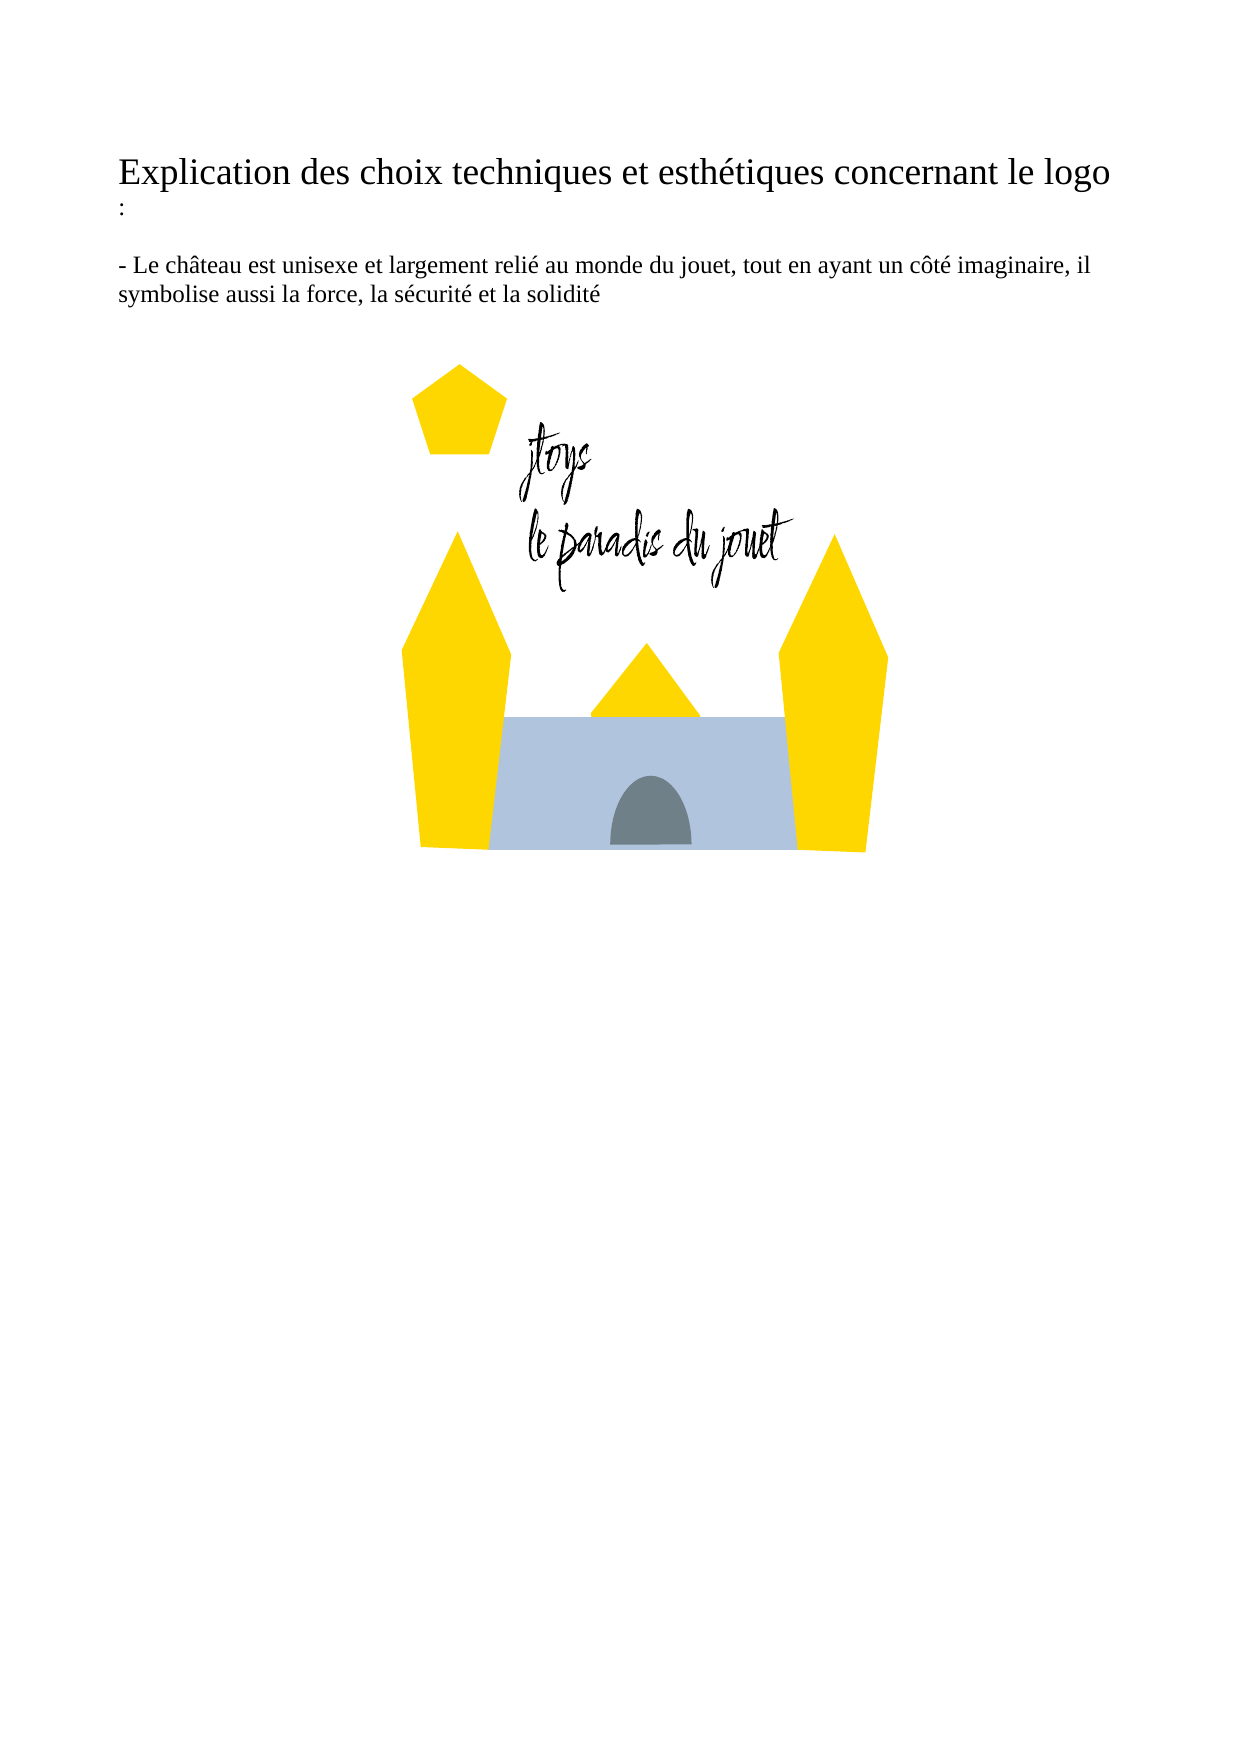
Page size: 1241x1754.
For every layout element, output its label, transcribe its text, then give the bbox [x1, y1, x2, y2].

text - Le château est unisexe et largement relié au monde du jouet, tout en ayant un côté imaginaire, il symbolise aussi la force, la sécurité et la solidité [118, 250, 1122, 307]
text Explication des choix techniques et esthétiques concernant le logo : [118, 149, 1122, 221]
